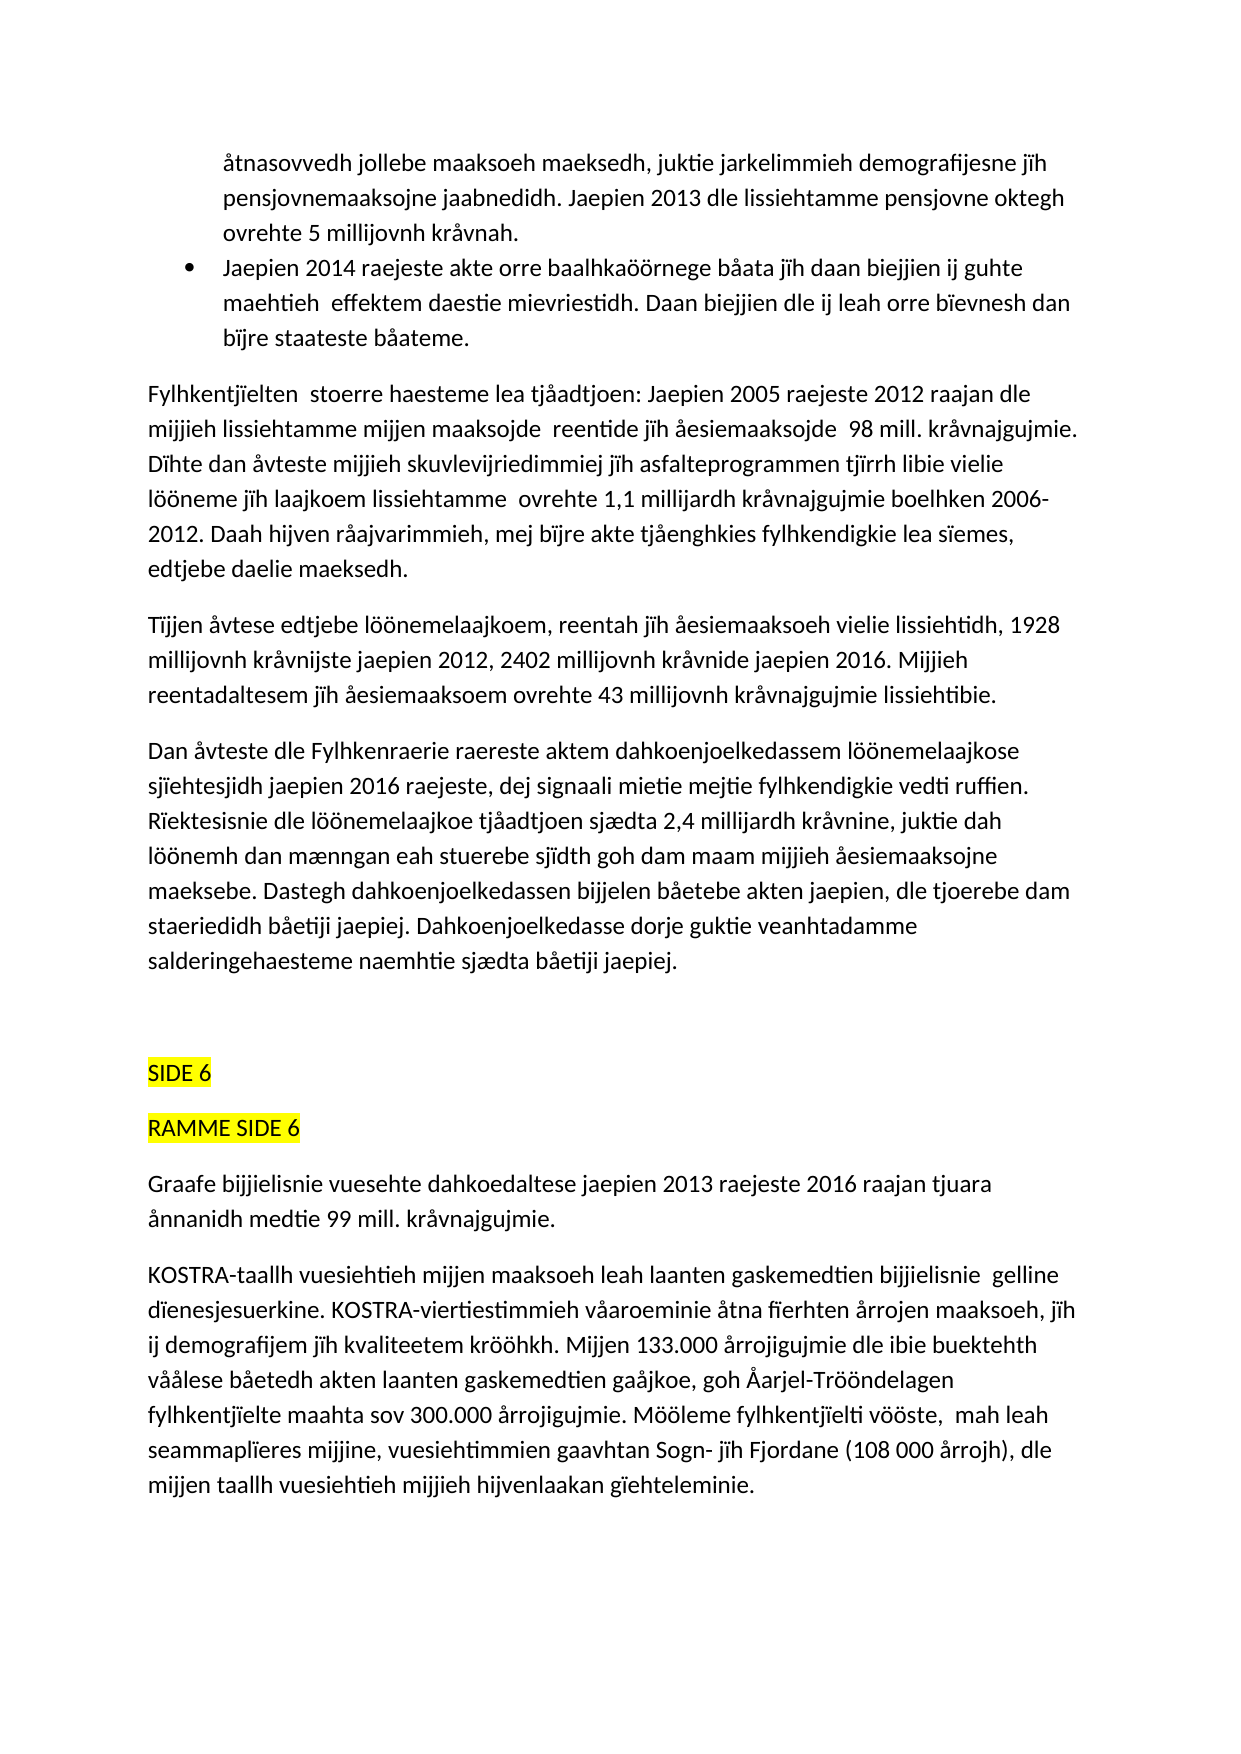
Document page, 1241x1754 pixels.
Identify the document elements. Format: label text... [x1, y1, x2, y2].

text SIDE 6 [148, 1057, 1093, 1087]
text KOSTRA-taallh vuesiehtieh mijjen maaksoeh leah laanten gaskemedtien bijjielisnie gelline dïenesjesuerkine. KOSTRA-viertiestimmieh våaroeminie åtna fïerhten årrojen maaksoeh, jïh ij demografijem jïh kvaliteetem krööhkh. Mijjen 133.000 årrojigujmie dle ibie buektehth våålese båetedh akten laanten gaskemedtien gaåjkoe, goh Åarjel-Trööndelagen fylhkentjïelte maahta sov 300.000 årrojigujmie. Mööleme fylhkentjïelti vööste, mah leah seammaplïeres mijjine, vuesiehtimmien gaavhtan Sogn- jïh Fjordane (108 000 årrojh), dle mijjen taallh vuesiehtieh mijjieh hijvenlaakan gïehteleminie. [148, 1259, 1093, 1500]
text Graafe bijjielisnie vuesehte dahkoedaltese jaepien 2013 raejeste 2016 raajan tjuara ånnanidh medtie 99 mill. kråvnajgujmie. [148, 1168, 1093, 1234]
list Jaepien 2014 raejeste akte orre baalhkaöörnege båata jïh daan biejjien ij guhte maehtieh effektem daestie mievriestidh. Daan biejjien dle ij leah orre bïevnesh dan bïjre staateste båateme. [185, 253, 1093, 353]
text Dan åvteste dle Fylhkenraerie raereste aktem dahkoenjoelkedassem löönemelaajkose sjïehtesjidh jaepien 2016 raejeste, dej signaali mietie mejtie fylhkendigkie vedti ruffien. Rïektesisnie dle löönemelaajkoe tjåadtjoen sjædta 2,4 millijardh kråvnine, juktie dah löönemh dan mænngan eah stuerebe sjïdth goh dam maam mijjieh åesiemaaksojne maeksebe. Dastegh dahkoenjoelkedassen bijjelen båetebe akten jaepien, dle tjoerebe dam staeriedidh båetiji jaepiej. Dahkoenjoelkedasse dorje guktie veanhtadamme salderingehaesteme naemhtie sjædta båetiji jaepiej. [148, 735, 1093, 976]
text RAMME SIDE 6 [148, 1113, 1093, 1143]
list åtnasovvedh jollebe maaksoeh maeksedh, juktie jarkelimmieh demografijesne jïh pensjovnemaaksojne jaabnedidh. Jaepien 2013 dle lissiehtamme pensjovne oktegh ovrehte 5 millijovnh kråvnah. [185, 148, 1093, 248]
text Tïjjen åvtese edtjebe löönemelaajkoem, reentah jïh åesiemaaksoeh vielie lissiehtidh, 1928 millijovnh kråvnijste jaepien 2012, 2402 millijovnh kråvnide jaepien 2016. Mijjieh reentadaltesem jïh åesiemaaksoem ovrehte 43 millijovnh kråvnajgujmie lissiehtibie. [148, 609, 1093, 710]
text Fylhkentjïelten stoerre haesteme lea tjåadtjoen: Jaepien 2005 raejeste 2012 raajan dle mijjieh lissiehtamme mijjen maaksojde reentide jïh åesiemaaksojde 98 mill. kråvnajgujmie. Dïhte dan åvteste mijjieh skuvlevijriedimmiej jïh asfalteprogrammen tjïrrh libie vielie lööneme jïh laajkoem lissiehtamme ovrehte 1,1 millijardh kråvnajgujmie boelhken 2006-2012. Daah hijven råajvarimmieh, mej bïjre akte tjåenghkies fylhkendigkie lea sïemes, edtjebe daelie maeksedh. [148, 378, 1093, 584]
